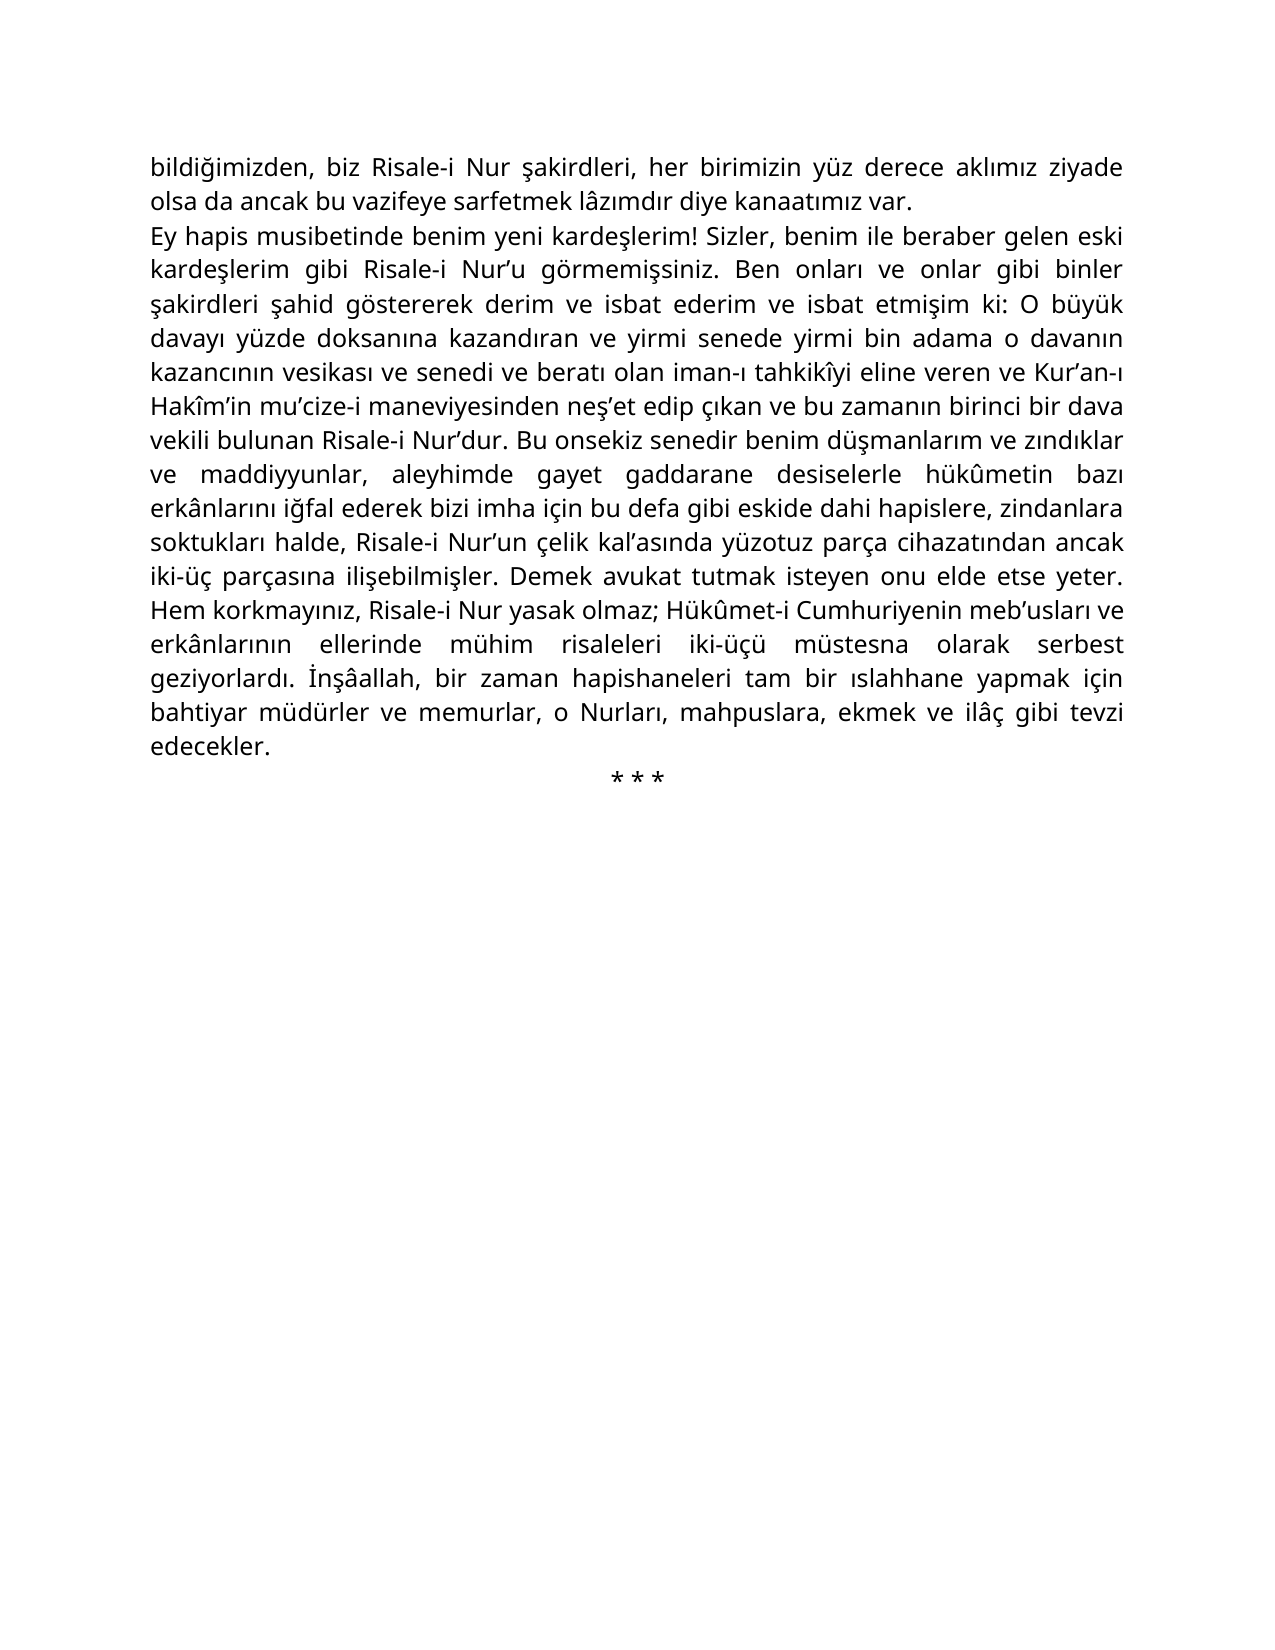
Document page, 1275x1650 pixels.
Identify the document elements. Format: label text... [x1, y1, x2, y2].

text Ey hapis musibetinde benim yeni kardeşlerim! Sizler, benim ile beraber gelen eski kardeşlerim gibi Risale-i Nur’u görmemişsiniz. Ben onları ve onlar gibi binler şakirdleri şahid göstererek derim ve isbat ederim ve isbat etmişim ki: O büyük davayı yüzde doksanına kazandıran ve yirmi senede yirmi bin adama o davanın kazancının vesikası ve senedi ve beratı olan iman-ı tahkikîyi eline veren ve Kur’an-ı Hakîm’in mu’cize-i maneviyesinden neş’et edip çıkan ve bu zamanın birinci bir dava vekili bulunan Risale-i Nur’dur. Bu onsekiz senedir benim düşmanlarım ve zındıklar ve maddiyyunlar, aleyhimde gayet gaddarane desiselerle hükûmetin bazı erkânlarını iğfal ederek bizi imha için bu defa gibi eskide dahi hapislere, zindanlara soktukları halde, Risale-i Nur’un çelik kal’asında yüzotuz parça cihazatından ancak iki-üç parçasına ilişebilmişler. Demek avukat tutmak isteyen onu elde etse yeter. Hem korkmayınız, Risale-i Nur yasak olmaz; Hükûmet-i Cumhuriyenin meb’usları ve erkânlarının ellerinde mühim risaleleri iki-üçü müstesna olarak serbest geziyorlardı. İnşâallah, bir zaman hapishaneleri tam bir ıslahhane yapmak için bahtiyar müdürler ve memurlar, o Nurları, mahpuslara, ekmek ve ilâç gibi tevzi edecekler. [150, 218, 1125, 763]
text * * * [150, 763, 1125, 797]
text bildiğimizden, biz Risale-i Nur şakirdleri, her birimizin yüz derece aklımız ziyade olsa da ancak bu vazifeye sarfetmek lâzımdır diye kanaatımız var. [150, 150, 1125, 218]
